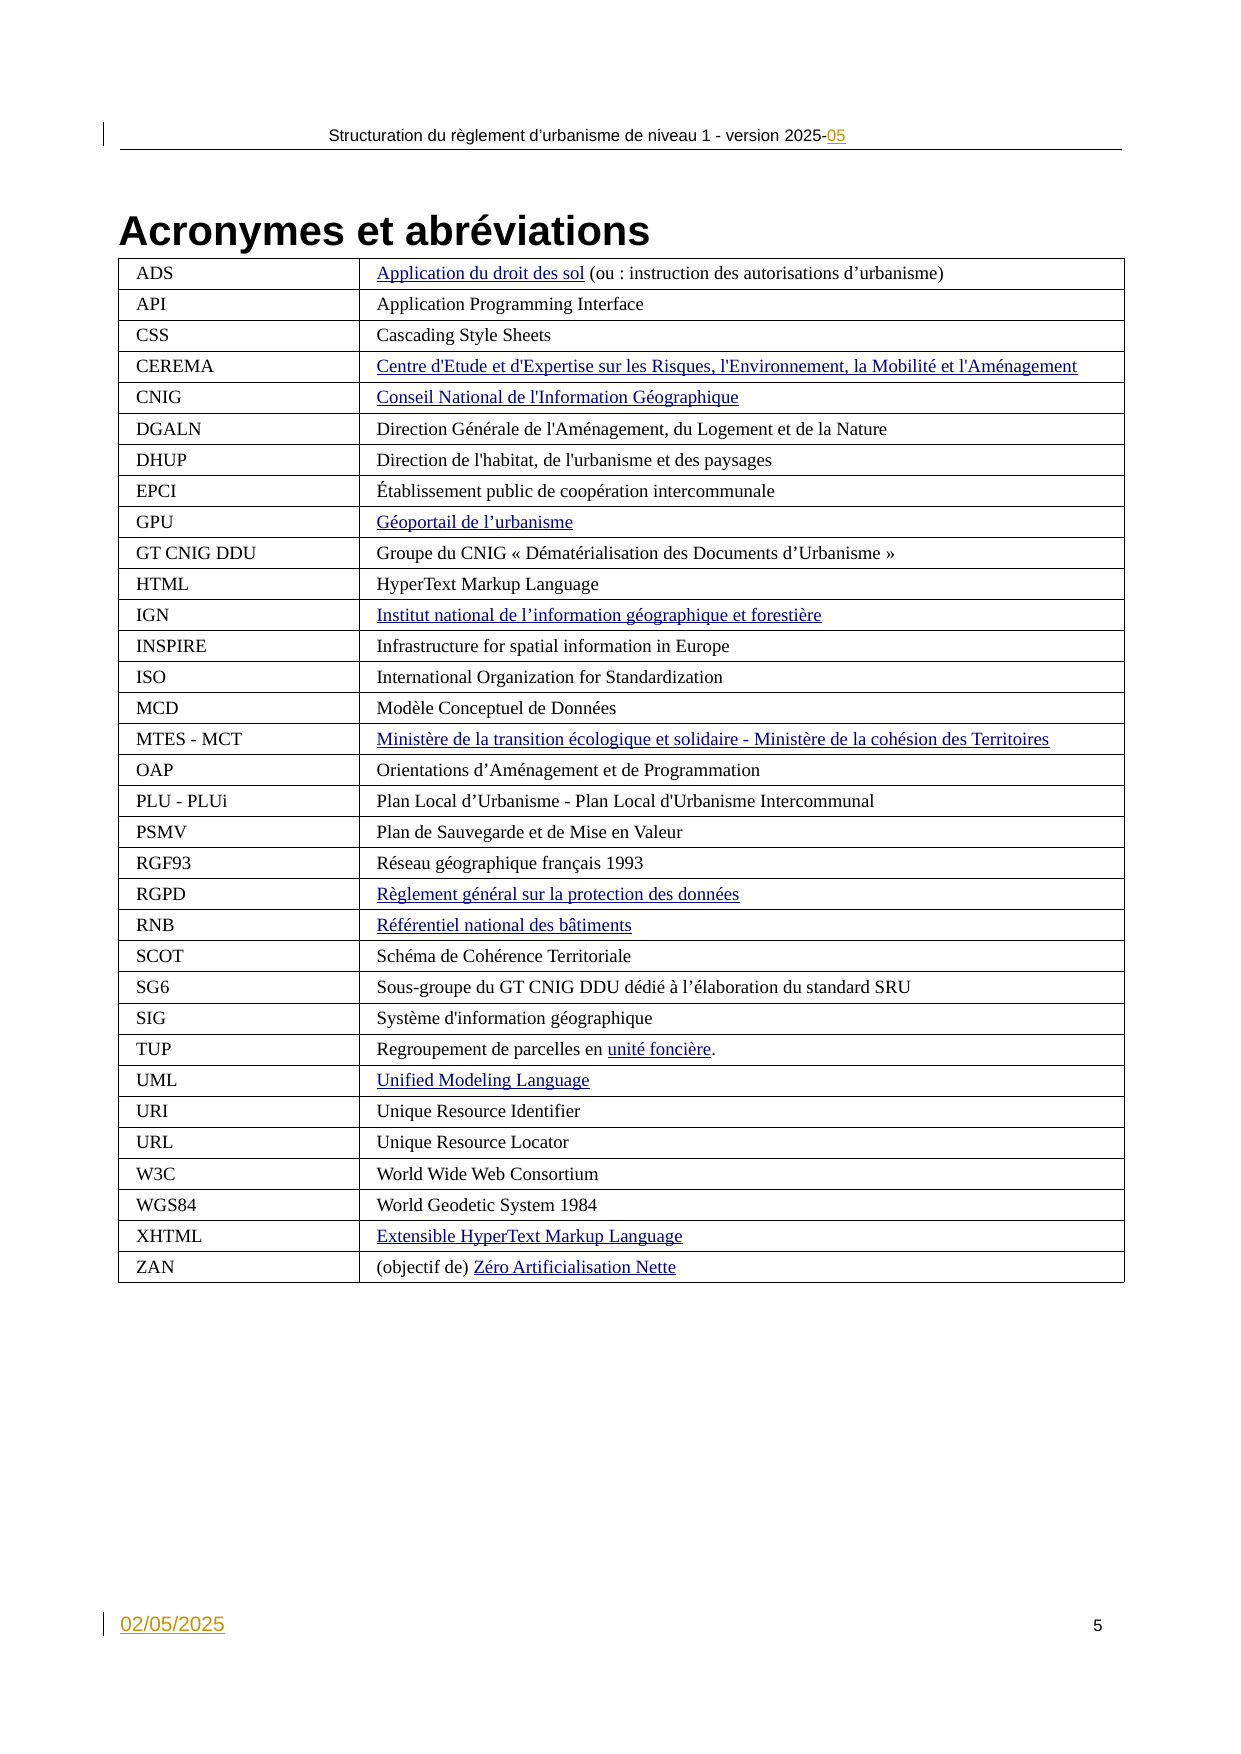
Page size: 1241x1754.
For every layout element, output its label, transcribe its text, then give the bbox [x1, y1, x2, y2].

table_cell Centre d'Etude et d'Expertise sur les Risques, l'Environnement, la Mobilité et l'Aménagement [360, 352, 1124, 382]
table_cell International Organization for Standardization [360, 662, 1124, 692]
table_cell Règlement général sur la protection des données [360, 879, 1124, 909]
table_header ADS [119, 259, 359, 288]
table_cell Plan Local d’Urbanisme - Plan Local d'Urbanisme Intercommunal [360, 786, 1124, 816]
table_cell API [119, 290, 359, 319]
table_cell RNB [119, 910, 359, 940]
table_cell Système d'information géographique [360, 1004, 1124, 1033]
table_cell MTES - MCT [119, 724, 359, 754]
table_cell INSPIRE [119, 631, 359, 661]
table_cell OAP [119, 755, 359, 785]
table_cell Ministère de la transition écologique et solidaire - Ministère de la cohésion des Territoires [360, 724, 1124, 754]
table_cell URI [119, 1097, 359, 1127]
table_cell CEREMA [119, 352, 359, 382]
table_cell MCD [119, 693, 359, 723]
table_cell SCOT [119, 941, 359, 971]
table_cell CNIG [119, 383, 359, 413]
table_cell Sous-groupe du GT CNIG DDU dédié à l’élaboration du standard SRU [360, 972, 1124, 1002]
table_cell Modèle Conceptuel de Données [360, 693, 1124, 723]
table_cell Extensible HyperText Markup Language [360, 1221, 1124, 1251]
table_cell Unique Resource Identifier [360, 1097, 1124, 1127]
table_cell Infrastructure for spatial information in Europe [360, 631, 1124, 661]
table_cell Application Programming Interface [360, 290, 1124, 319]
table_cell URL [119, 1128, 359, 1158]
table_cell Réseau géographique français 1993 [360, 848, 1124, 878]
table_cell SIG [119, 1004, 359, 1033]
table_cell Regroupement de parcelles en unité foncière. [360, 1035, 1124, 1064]
table_cell IGN [119, 600, 359, 630]
table_cell GPU [119, 507, 359, 537]
table_cell HTML [119, 569, 359, 599]
table_cell Cascading Style Sheets [360, 321, 1124, 351]
table_cell TUP [119, 1035, 359, 1064]
table_cell Schéma de Cohérence Territoriale [360, 941, 1124, 971]
table_cell RGPD [119, 879, 359, 909]
table_cell CSS [119, 321, 359, 351]
table_cell (objectif de) Zéro Artificialisation Nette [360, 1252, 1124, 1282]
table_cell Référentiel national des bâtiments [360, 910, 1124, 940]
table_cell Direction de l'habitat, de l'urbanisme et des paysages [360, 445, 1124, 475]
table_cell GT CNIG DDU [119, 538, 359, 568]
table_cell World Geodetic System 1984 [360, 1190, 1124, 1220]
table_cell W3C [119, 1159, 359, 1189]
table_cell Géoportail de l’urbanisme [360, 507, 1124, 537]
table_cell World Wide Web Consortium [360, 1159, 1124, 1189]
table_cell UML [119, 1066, 359, 1096]
table_cell DHUP [119, 445, 359, 475]
table_cell RGF93 [119, 848, 359, 878]
text Acronymes et abréviations [118, 207, 1116, 254]
table_cell SG6 [119, 972, 359, 1002]
table_cell XHTML [119, 1221, 359, 1251]
table_cell DGALN [119, 414, 359, 444]
table_cell Institut national de l’information géographique et forestière [360, 600, 1124, 630]
table_cell Direction Générale de l'Aménagement, du Logement et de la Nature [360, 414, 1124, 444]
table_cell Unified Modeling Language [360, 1066, 1124, 1096]
table_cell PSMV [119, 817, 359, 847]
table_cell ZAN [119, 1252, 359, 1282]
table_cell WGS84 [119, 1190, 359, 1220]
table_header Application du droit des sol (ou : instruction des autorisations d’urbanisme) [360, 259, 1124, 288]
table_cell Conseil National de l'Information Géographique [360, 383, 1124, 413]
table_cell Orientations d’Aménagement et de Programmation [360, 755, 1124, 785]
table_cell Établissement public de coopération intercommunale [360, 476, 1124, 506]
table_cell Plan de Sauvegarde et de Mise en Valeur [360, 817, 1124, 847]
table_cell ISO [119, 662, 359, 692]
table_cell Groupe du CNIG « Dématérialisation des Documents d’Urbanisme » [360, 538, 1124, 568]
table_cell EPCI [119, 476, 359, 506]
table_cell PLU - PLUi [119, 786, 359, 816]
table_cell Unique Resource Locator [360, 1128, 1124, 1158]
table_cell HyperText Markup Language [360, 569, 1124, 599]
